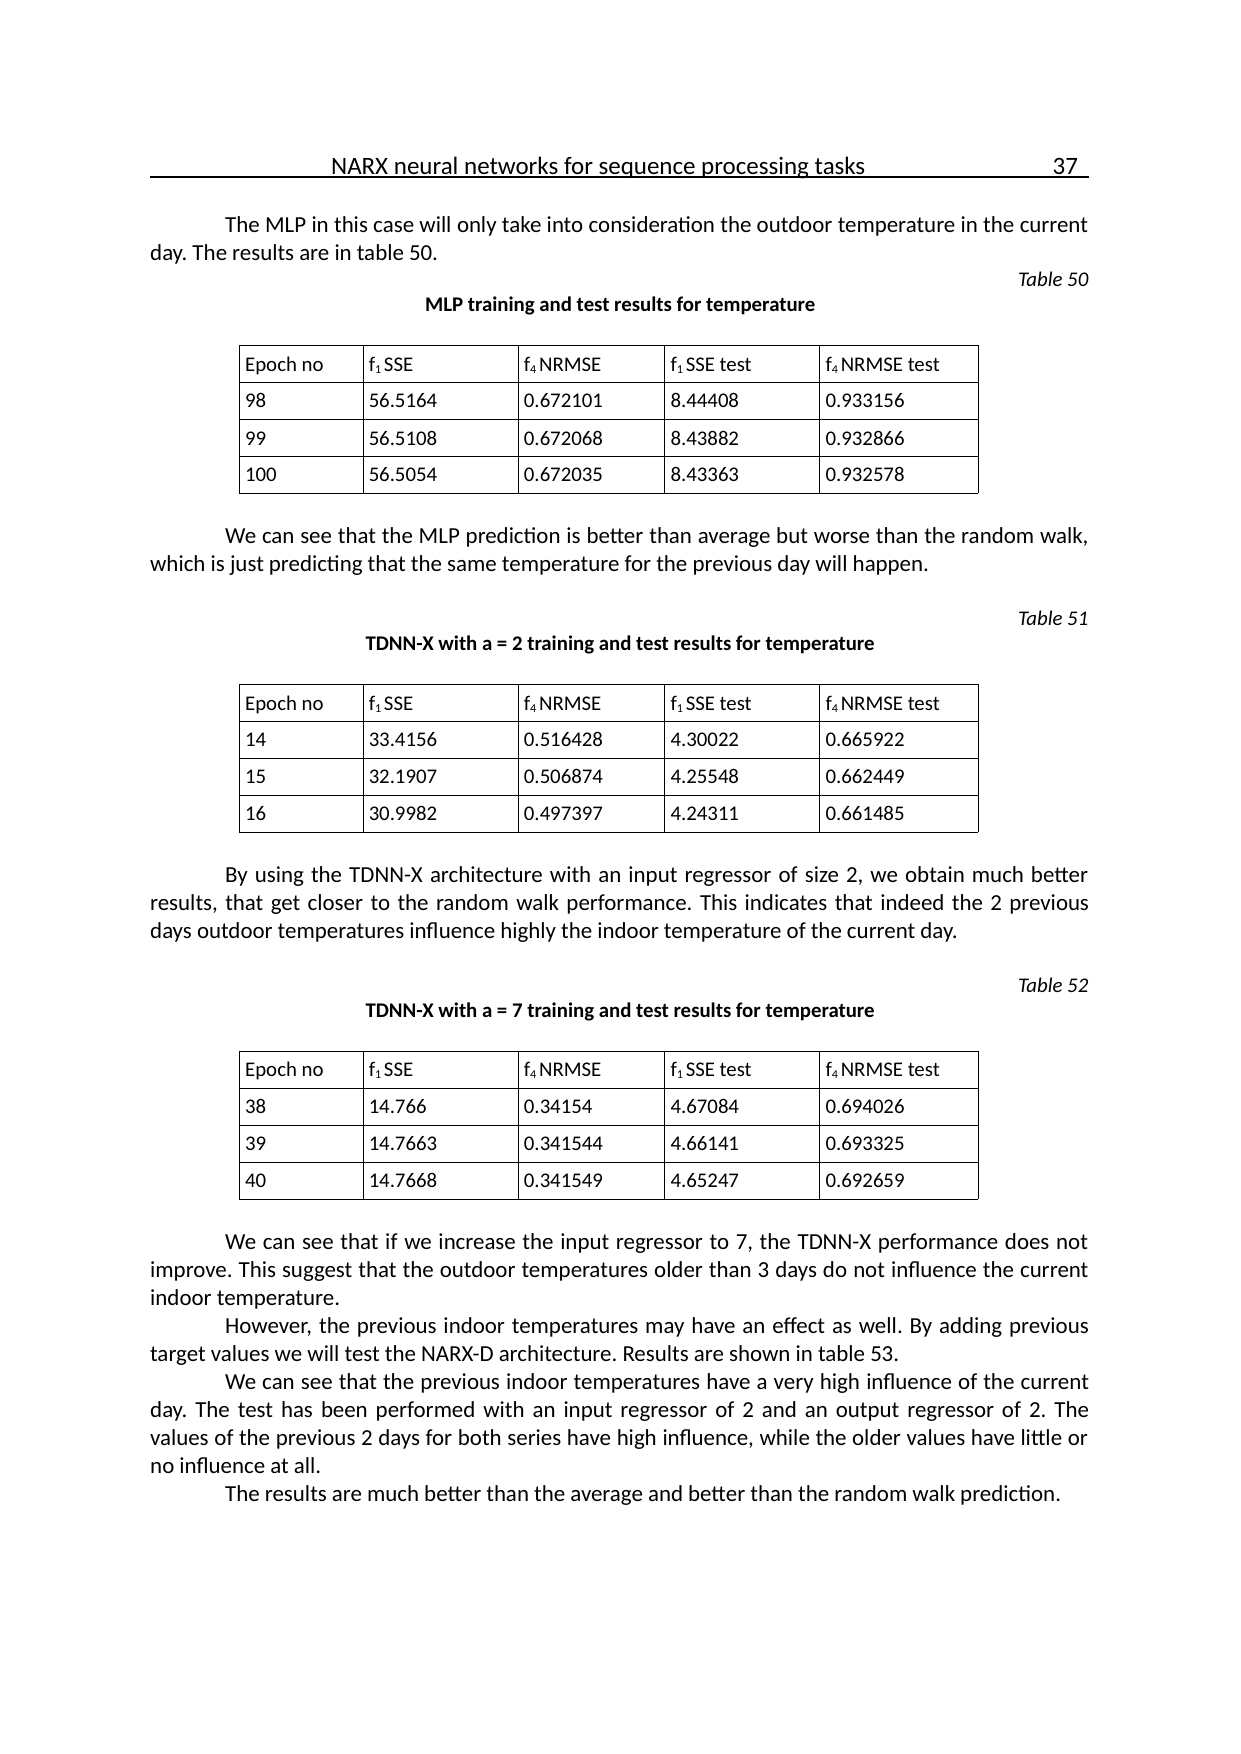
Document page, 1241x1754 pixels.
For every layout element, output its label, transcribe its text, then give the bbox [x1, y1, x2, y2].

table_cell 0.692659 [820, 1163, 978, 1199]
table_cell 14.766 [364, 1089, 518, 1125]
text By using the TDNN-X architecture with an input regressor of size 2, we obtain much better results, that get closer to the random walk performance. This indicates that indeed the 2 previous days outdoor temperatures influence highly the indoor temperature of the current day. [150, 860, 1090, 944]
table_header f1 SSE test [665, 685, 819, 721]
table_cell 56.5108 [364, 420, 518, 456]
table_cell 99 [240, 420, 363, 456]
table_cell 0.665922 [820, 722, 978, 758]
table_header f1 SSE test [665, 1052, 819, 1088]
text The MLP in this case will only take into consideration the outdoor temperature in the current day. The results are in table 50. [150, 210, 1090, 266]
table_cell 4.65247 [665, 1163, 819, 1199]
table_cell 0.662449 [820, 759, 978, 795]
table_cell 4.25548 [665, 759, 819, 795]
table_header f4 NRMSE [519, 685, 664, 721]
table_cell 8.43882 [665, 420, 819, 456]
table_cell 8.43363 [665, 457, 819, 493]
text TDNN-X with a = 7 training and test results for temperature [150, 997, 1090, 1023]
table_header Epoch no [240, 346, 363, 382]
table_cell 0.933156 [820, 383, 978, 419]
table_cell 4.30022 [665, 722, 819, 758]
table_cell 4.66141 [665, 1126, 819, 1162]
table_cell 0.672068 [519, 420, 664, 456]
table_header f1 SSE [364, 685, 518, 721]
table_cell 33.4156 [364, 722, 518, 758]
text However, the previous indoor temperatures may have an effect as well. By adding previous target values we will test the NARX-D architecture. Results are shown in table 53. [150, 1311, 1090, 1367]
table_header Epoch no [240, 685, 363, 721]
table_cell 0.506874 [519, 759, 664, 795]
table_cell 16 [240, 796, 363, 832]
table_cell 0.672035 [519, 457, 664, 493]
table_cell 0.341544 [519, 1126, 664, 1162]
table_header f1 SSE [364, 1052, 518, 1088]
table_header f1 SSE [364, 346, 518, 382]
table_cell 8.44408 [665, 383, 819, 419]
table_cell 0.516428 [519, 722, 664, 758]
table_cell 4.67084 [665, 1089, 819, 1125]
table_header f4 NRMSE test [820, 346, 978, 382]
table_cell 0.932578 [820, 457, 978, 493]
text We can see that if we increase the input regressor to 7, the TDNN-X performance does not improve. This suggest that the outdoor temperatures older than 3 days do not influence the current indoor temperature. [150, 1227, 1090, 1311]
table_cell 56.5164 [364, 383, 518, 419]
table_cell 0.497397 [519, 796, 664, 832]
text We can see that the MLP prediction is better than average but worse than the random walk, which is just predicting that the same temperature for the previous day will happen. [150, 521, 1090, 577]
text MLP training and test results for temperature [150, 291, 1090, 317]
table_cell 0.672101 [519, 383, 664, 419]
table_cell 98 [240, 383, 363, 419]
table_cell 14 [240, 722, 363, 758]
text Table 51 [150, 605, 1090, 630]
table_cell 0.341549 [519, 1163, 664, 1199]
table_cell 0.661485 [820, 796, 978, 832]
table_cell 32.1907 [364, 759, 518, 795]
table_cell 0.34154 [519, 1089, 664, 1125]
table_header f4 NRMSE [519, 346, 664, 382]
table_header f4 NRMSE test [820, 1052, 978, 1088]
text Table 50 [150, 266, 1090, 291]
text TDNN-X with a = 2 training and test results for temperature [150, 630, 1090, 656]
table_cell 39 [240, 1126, 363, 1162]
table_cell 4.24311 [665, 796, 819, 832]
table_cell 15 [240, 759, 363, 795]
table_cell 0.932866 [820, 420, 978, 456]
table_cell 56.5054 [364, 457, 518, 493]
table_header Epoch no [240, 1052, 363, 1088]
text We can see that the previous indoor temperatures have a very high influence of the current day. The test has been performed with an input regressor of 2 and an output regressor of 2. The values of the previous 2 days for both series have high influence, while the older values have little or no influence at all. [150, 1367, 1090, 1479]
table_cell 40 [240, 1163, 363, 1199]
table_header f4 NRMSE test [820, 685, 978, 721]
table_cell 0.694026 [820, 1089, 978, 1125]
table_cell 14.7668 [364, 1163, 518, 1199]
table_cell 30.9982 [364, 796, 518, 832]
table_cell 14.7663 [364, 1126, 518, 1162]
table_cell 100 [240, 457, 363, 493]
table_header f4 NRMSE [519, 1052, 664, 1088]
text Table 52 [150, 972, 1090, 997]
text The results are much better than the average and better than the random walk prediction. [150, 1479, 1090, 1507]
table_cell 0.693325 [820, 1126, 978, 1162]
table_cell 38 [240, 1089, 363, 1125]
table_header f1 SSE test [665, 346, 819, 382]
